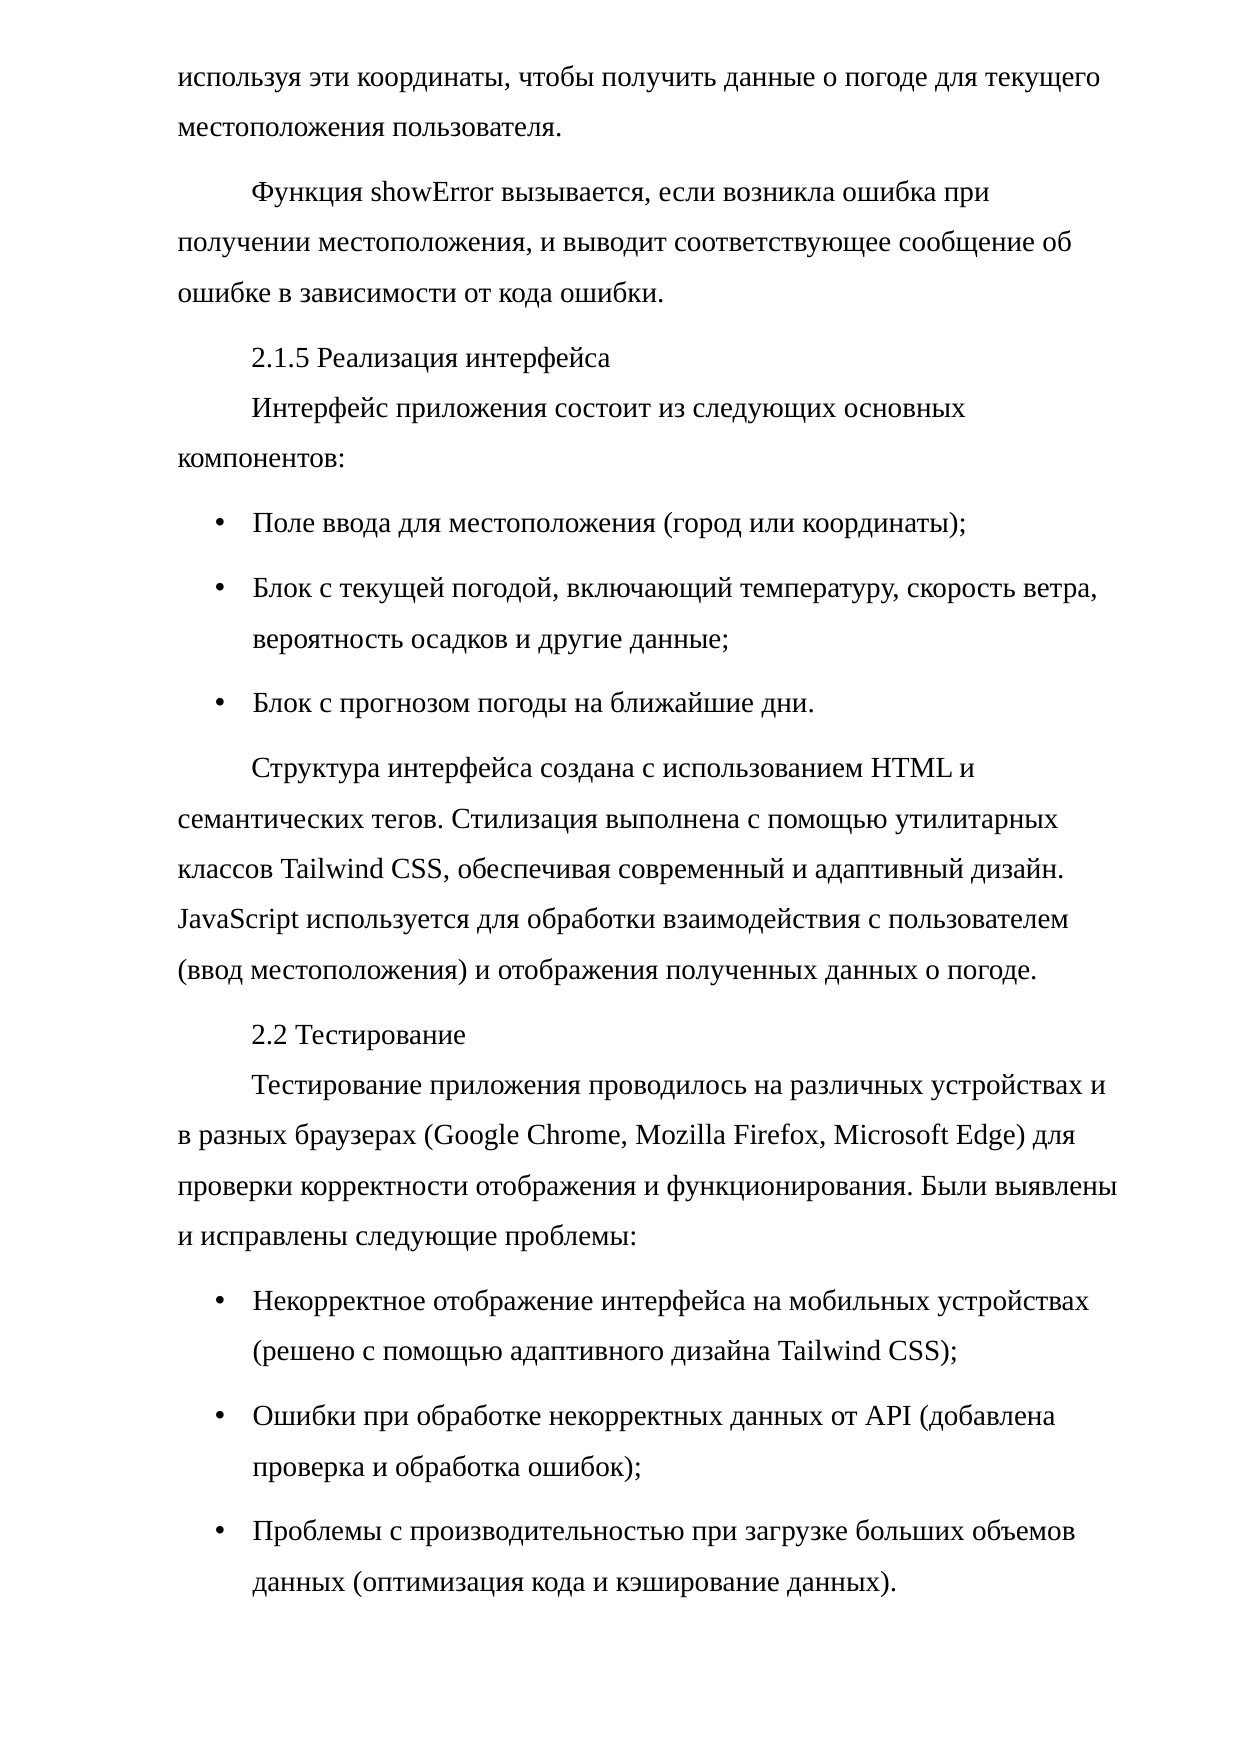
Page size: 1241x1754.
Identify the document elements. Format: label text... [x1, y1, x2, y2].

subtitle 2.2 Тестирование [177, 1017, 1122, 1050]
text Функция showError вызывается, если возникла ошибка при получении местоположения, и выводит соответствующее сообщение об ошибке в зависимости от кода ошибки. [177, 174, 1122, 308]
text Интерфейс приложения состоит из следующих основных компонентов: [177, 390, 1122, 474]
subtitle 2.1.5 Реализация интерфейса [177, 340, 1122, 373]
list Поле ввода для местоположения (город или координаты); [215, 505, 1122, 539]
list Ошибки при обработке некорректных данных от API (добавлена проверка и обработка ошибок); [215, 1398, 1122, 1482]
list Проблемы с производительностью при загрузке больших объемов данных (оптимизация кода и кэширование данных). [215, 1513, 1122, 1597]
list Блок с текущей погодой, включающий температуру, скорость ветра, вероятность осадков и другие данные; [215, 570, 1122, 654]
list Блок с прогнозом погоды на ближайшие дни. [215, 686, 1122, 719]
list Некорректное отображение интерфейса на мобильных устройствах (решено с помощью адаптивного дизайна Tailwind CSS); [215, 1283, 1122, 1367]
text Тестирование приложения проводилось на различных устройствах и в разных браузерах (Google Chrome, Mozilla Firefox, Microsoft Edge) для проверки корректности отображения и функционирования. Были выявлены и исправлены следующие проблемы: [177, 1067, 1122, 1252]
text Структура интерфейса создана с использованием HTML и семантических тегов. Стилизация выполнена с помощью утилитарных классов Tailwind CSS, обеспечивая современный и адаптивный дизайн. JavaScript используется для обработки взаимодействия с пользователем (ввод местоположения) и отображения полученных данных о погоде. [177, 751, 1122, 985]
text используя эти координаты, чтобы получить данные о погоде для текущего местоположения пользователя. [177, 59, 1122, 143]
